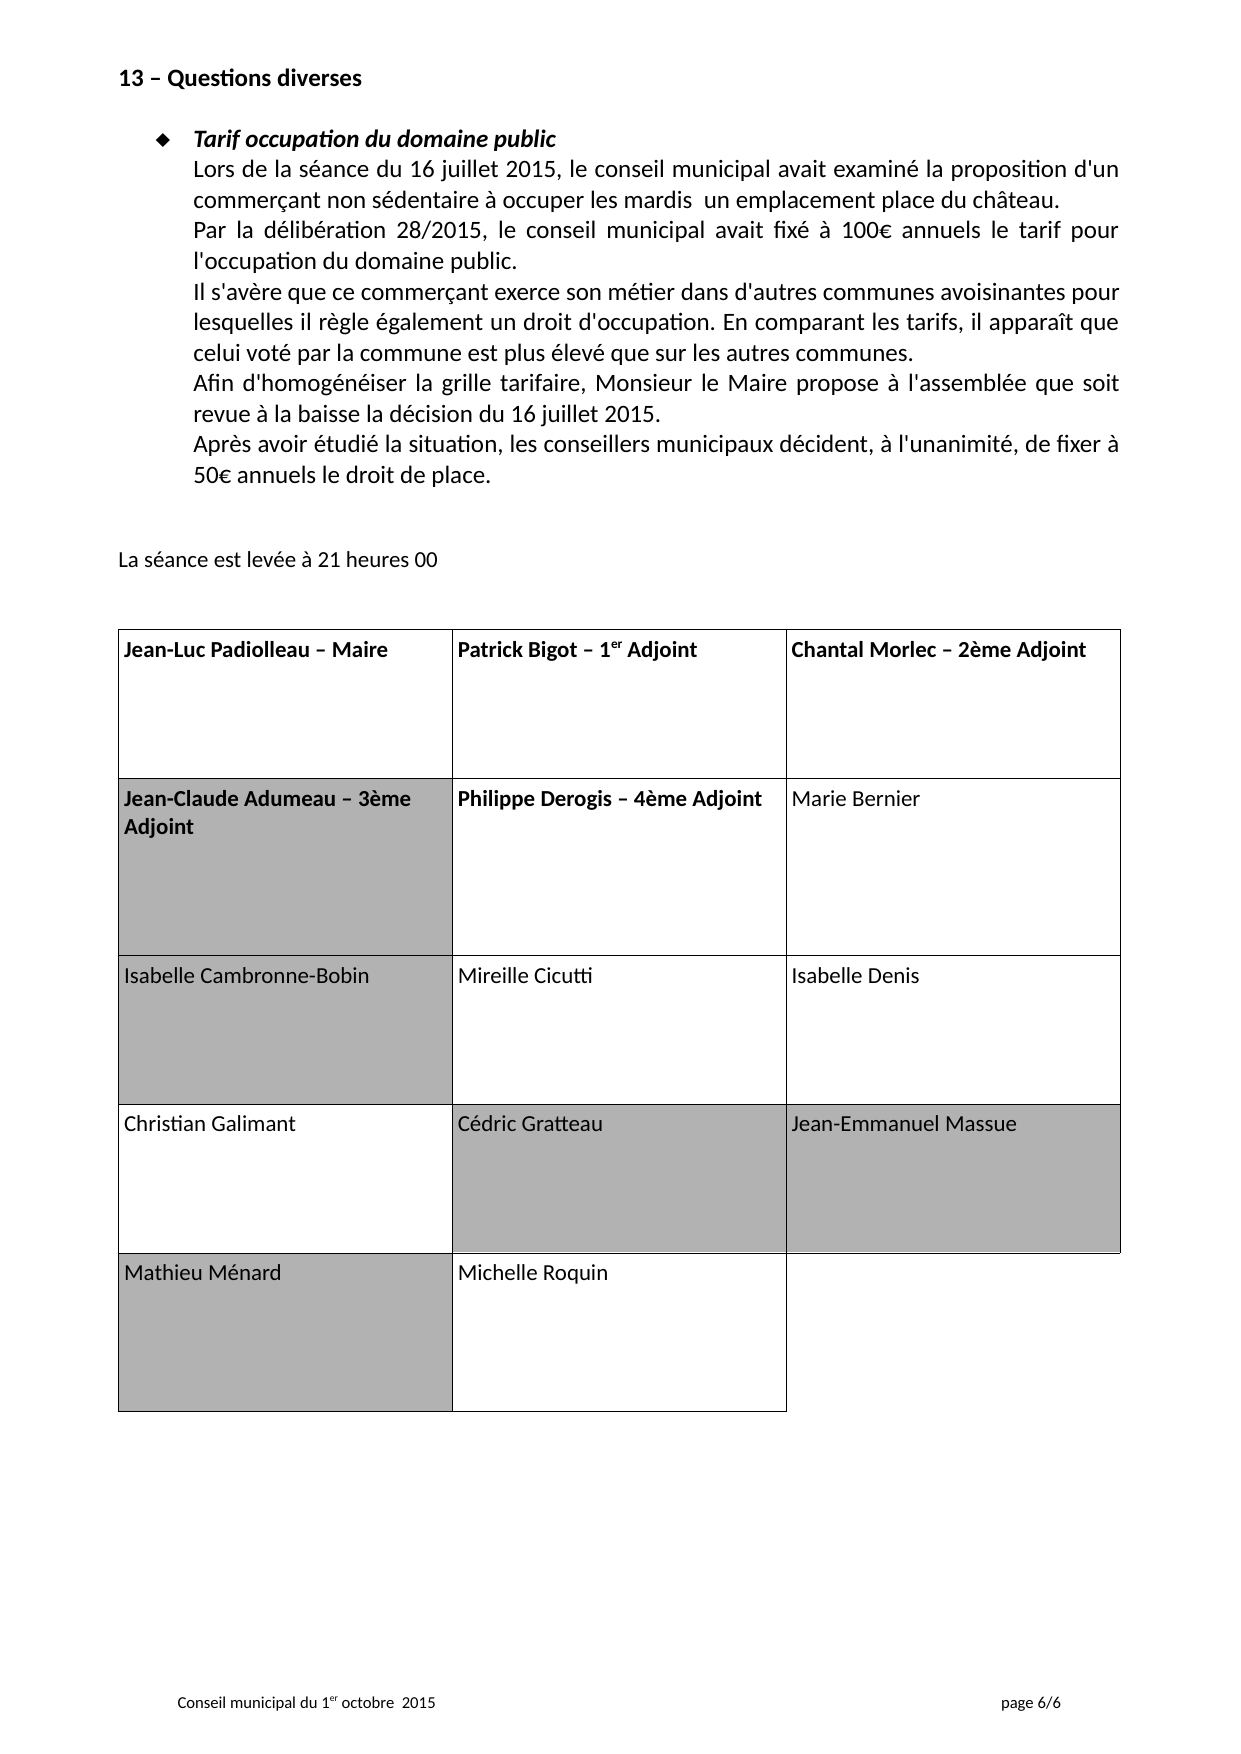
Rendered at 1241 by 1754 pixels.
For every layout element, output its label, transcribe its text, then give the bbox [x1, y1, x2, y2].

list Tarif occupation du domaine public [156, 123, 1120, 153]
table_cell Jean-Emmanuel Massue [787, 1105, 1120, 1252]
table_cell Isabelle Cambronne-Bobin [119, 956, 452, 1104]
list Après avoir étudié la situation, les conseillers municipaux décident, à l'unanimité, de fixer à 50€ annuels le droit de place. [156, 428, 1120, 489]
table_cell Isabelle Denis [787, 956, 1120, 1104]
table_cell Mathieu Ménard [119, 1254, 452, 1411]
list Il s'avère que ce commerçant exerce son métier dans d'autres communes avoisinantes pour lesquelles il règle également un droit d'occupation. En comparant les tarifs, il apparaît que celui voté par la commune est plus élevé que sur les autres communes. [156, 276, 1120, 367]
table_cell Michelle Roquin [453, 1254, 786, 1411]
table_cell Philippe Derogis – 4ème Adjoint [453, 779, 786, 955]
table_cell Marie Bernier [787, 779, 1120, 955]
list Par la délibération 28/2015, le conseil municipal avait fixé à 100€ annuels le tarif pour l'occupation du domaine public. [156, 214, 1120, 276]
text La séance est levée à 21 heures 00 [118, 545, 1120, 573]
list Lors de la séance du 16 juillet 2015, le conseil municipal avait examiné la proposition d'un commerçant non sédentaire à occuper les mardis un emplacement place du château. [156, 153, 1120, 214]
table_cell Cédric Gratteau [453, 1105, 786, 1252]
table_header Patrick Bigot – 1er Adjoint [453, 630, 786, 778]
text 13 – Questions diverses [118, 62, 1120, 92]
list Afin d'homogénéiser la grille tarifaire, Monsieur le Maire propose à l'assemblée que soit revue à la baisse la décision du 16 juillet 2015. [156, 367, 1120, 428]
table_cell [787, 1254, 1120, 1411]
table_header Jean-Luc Padiolleau – Maire [119, 630, 452, 778]
table_header Chantal Morlec – 2ème Adjoint [787, 630, 1120, 778]
table_cell Mireille Cicutti [453, 956, 786, 1104]
table_cell Jean-Claude Adumeau – 3ème Adjoint [119, 779, 452, 955]
table_cell Christian Galimant [119, 1105, 452, 1252]
